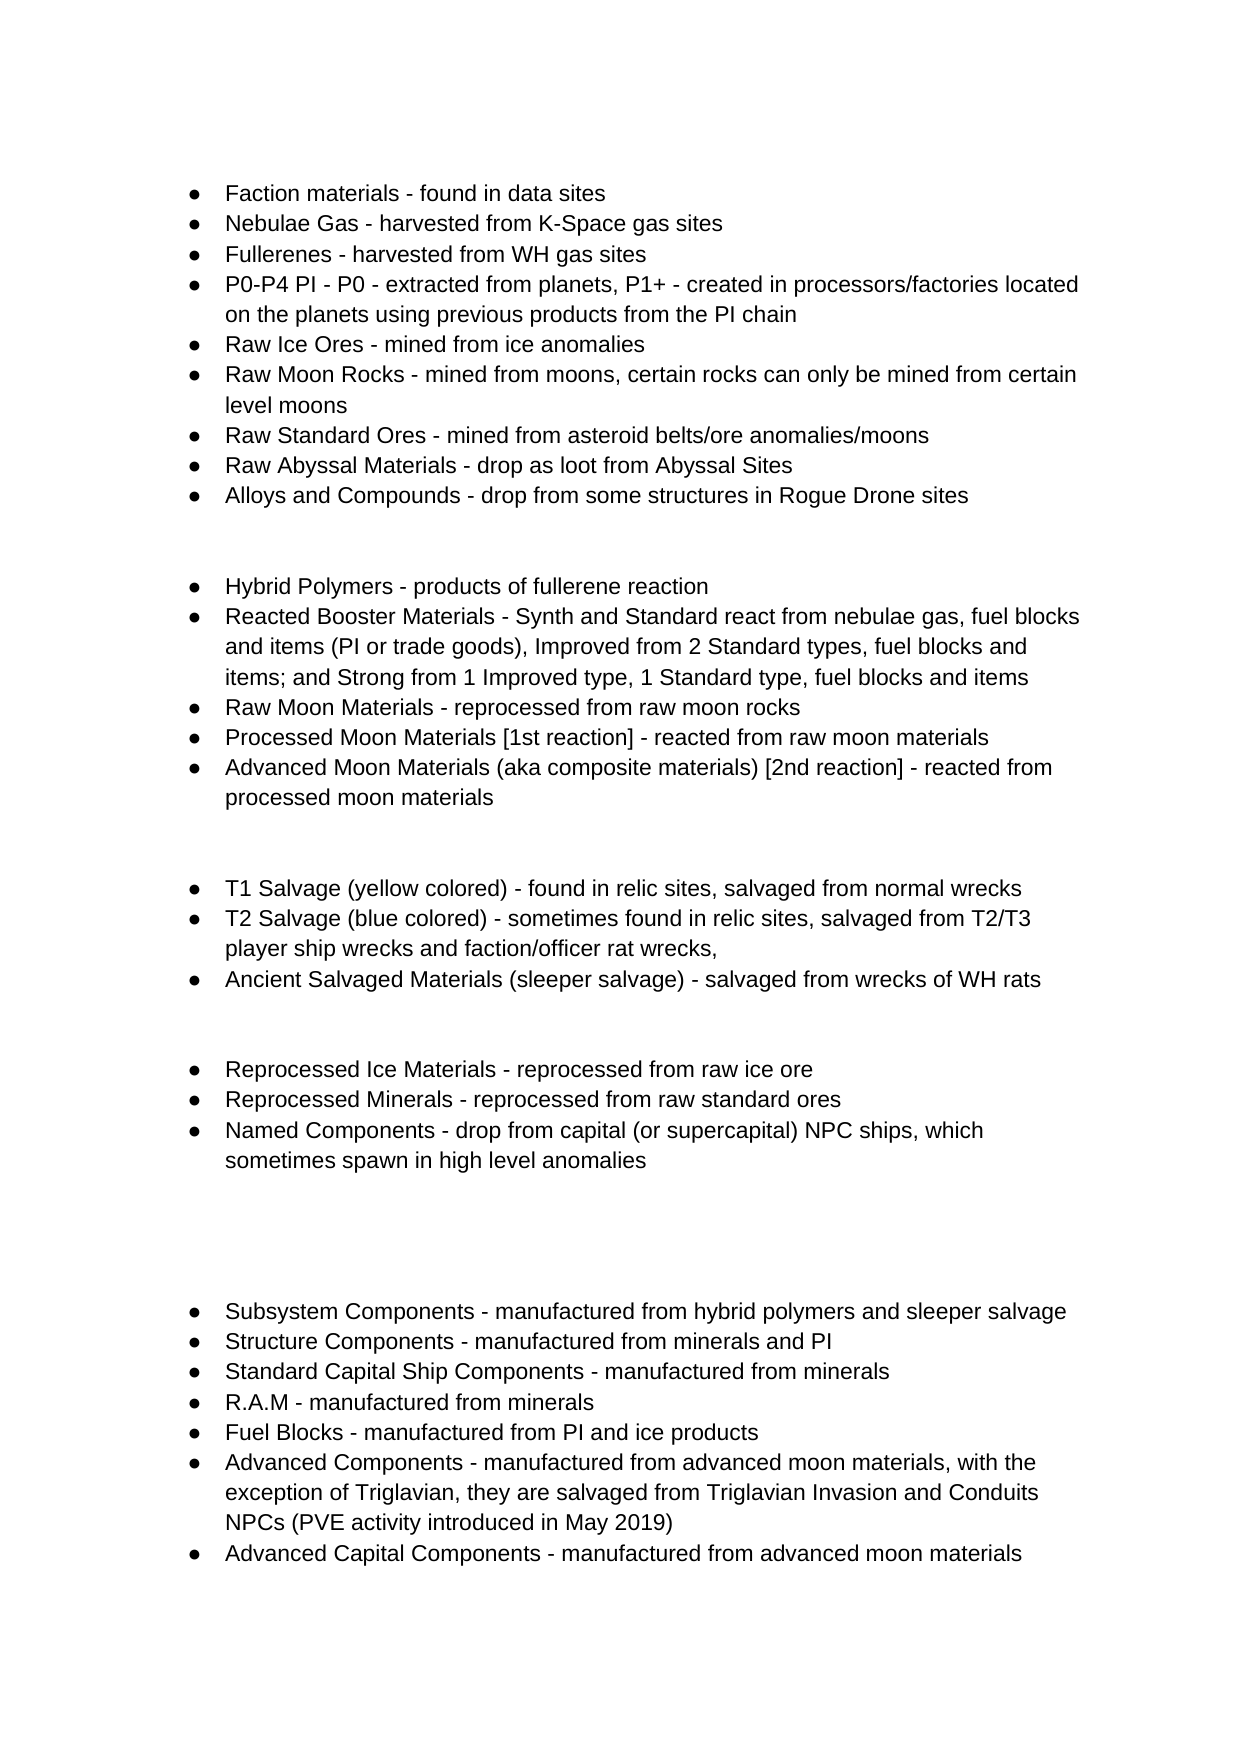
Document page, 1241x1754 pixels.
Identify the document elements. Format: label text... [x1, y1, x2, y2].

list P0-P4 PI - P0 - extracted from planets, P1+ - created in processors/factories located on the planets using previous products from the PI chain [187, 271, 1090, 327]
list Reprocessed Ice Materials - reprocessed from raw ice ore [187, 1056, 1090, 1083]
list Raw Moon Materials - reprocessed from raw moon rocks [187, 694, 1090, 720]
list Advanced Moon Materials (aka composite materials) [2nd reaction] - reacted from processed moon materials [187, 754, 1090, 811]
list T1 Salvage (yellow colored) - found in relic sites, salvaged from normal wrecks [187, 875, 1090, 901]
list Subsystem Components - manufactured from hybrid polymers and sleeper salvage [187, 1298, 1090, 1324]
list Raw Abyssal Materials - drop as loot from Abyssal Sites [187, 452, 1090, 478]
list Faction materials - found in data sites [187, 180, 1090, 207]
list Hybrid Polymers - products of fullerene reaction [187, 573, 1090, 599]
list R.A.M - manufactured from minerals [187, 1388, 1090, 1415]
list Raw Moon Rocks - mined from moons, certain rocks can only be mined from certain level moons [187, 361, 1090, 418]
list Fuel Blocks - manufactured from PI and ice products [187, 1419, 1090, 1445]
list T2 Salvage (blue colored) - sometimes found in relic sites, salvaged from T2/T3 player ship wrecks and faction/officer rat wrecks, [187, 905, 1090, 962]
list Fullerenes - harvested from WH gas sites [187, 241, 1090, 267]
list Alloys and Compounds - drop from some structures in Rogue Drone sites [187, 482, 1090, 509]
list Processed Moon Materials [1st reaction] - reacted from raw moon materials [187, 724, 1090, 750]
list Ancient Salvaged Materials (sleeper salvage) - salvaged from wrecks of WH rats [187, 966, 1090, 992]
list Structure Components - manufactured from minerals and PI [187, 1328, 1090, 1354]
list Raw Standard Ores - mined from asteroid belts/ore anomalies/moons [187, 422, 1090, 448]
list Reprocessed Minerals - reprocessed from raw standard ores [187, 1086, 1090, 1113]
list Standard Capital Ship Components - manufactured from minerals [187, 1358, 1090, 1385]
list Advanced Components - manufactured from advanced moon materials, with the exception of Triglavian, they are salvaged from Triglavian Invasion and Conduits NPCs (PVE activity introduced in May 2019) [187, 1449, 1090, 1536]
list Reacted Booster Materials - Synth and Standard react from nebulae gas, fuel blocks and items (PI or trade goods), Improved from 2 Standard types, fuel blocks and items; and Strong from 1 Improved type, 1 Standard type, fuel blocks and items [187, 603, 1090, 690]
list Advanced Capital Components - manufactured from advanced moon materials [187, 1539, 1090, 1566]
list Nebulae Gas - harvested from K-Space gas sites [187, 210, 1090, 237]
list Named Components - drop from capital (or supercapital) NPC ships, which sometimes spawn in high level anomalies [187, 1117, 1090, 1173]
list Raw Ice Ores - mined from ice anomalies [187, 331, 1090, 358]
